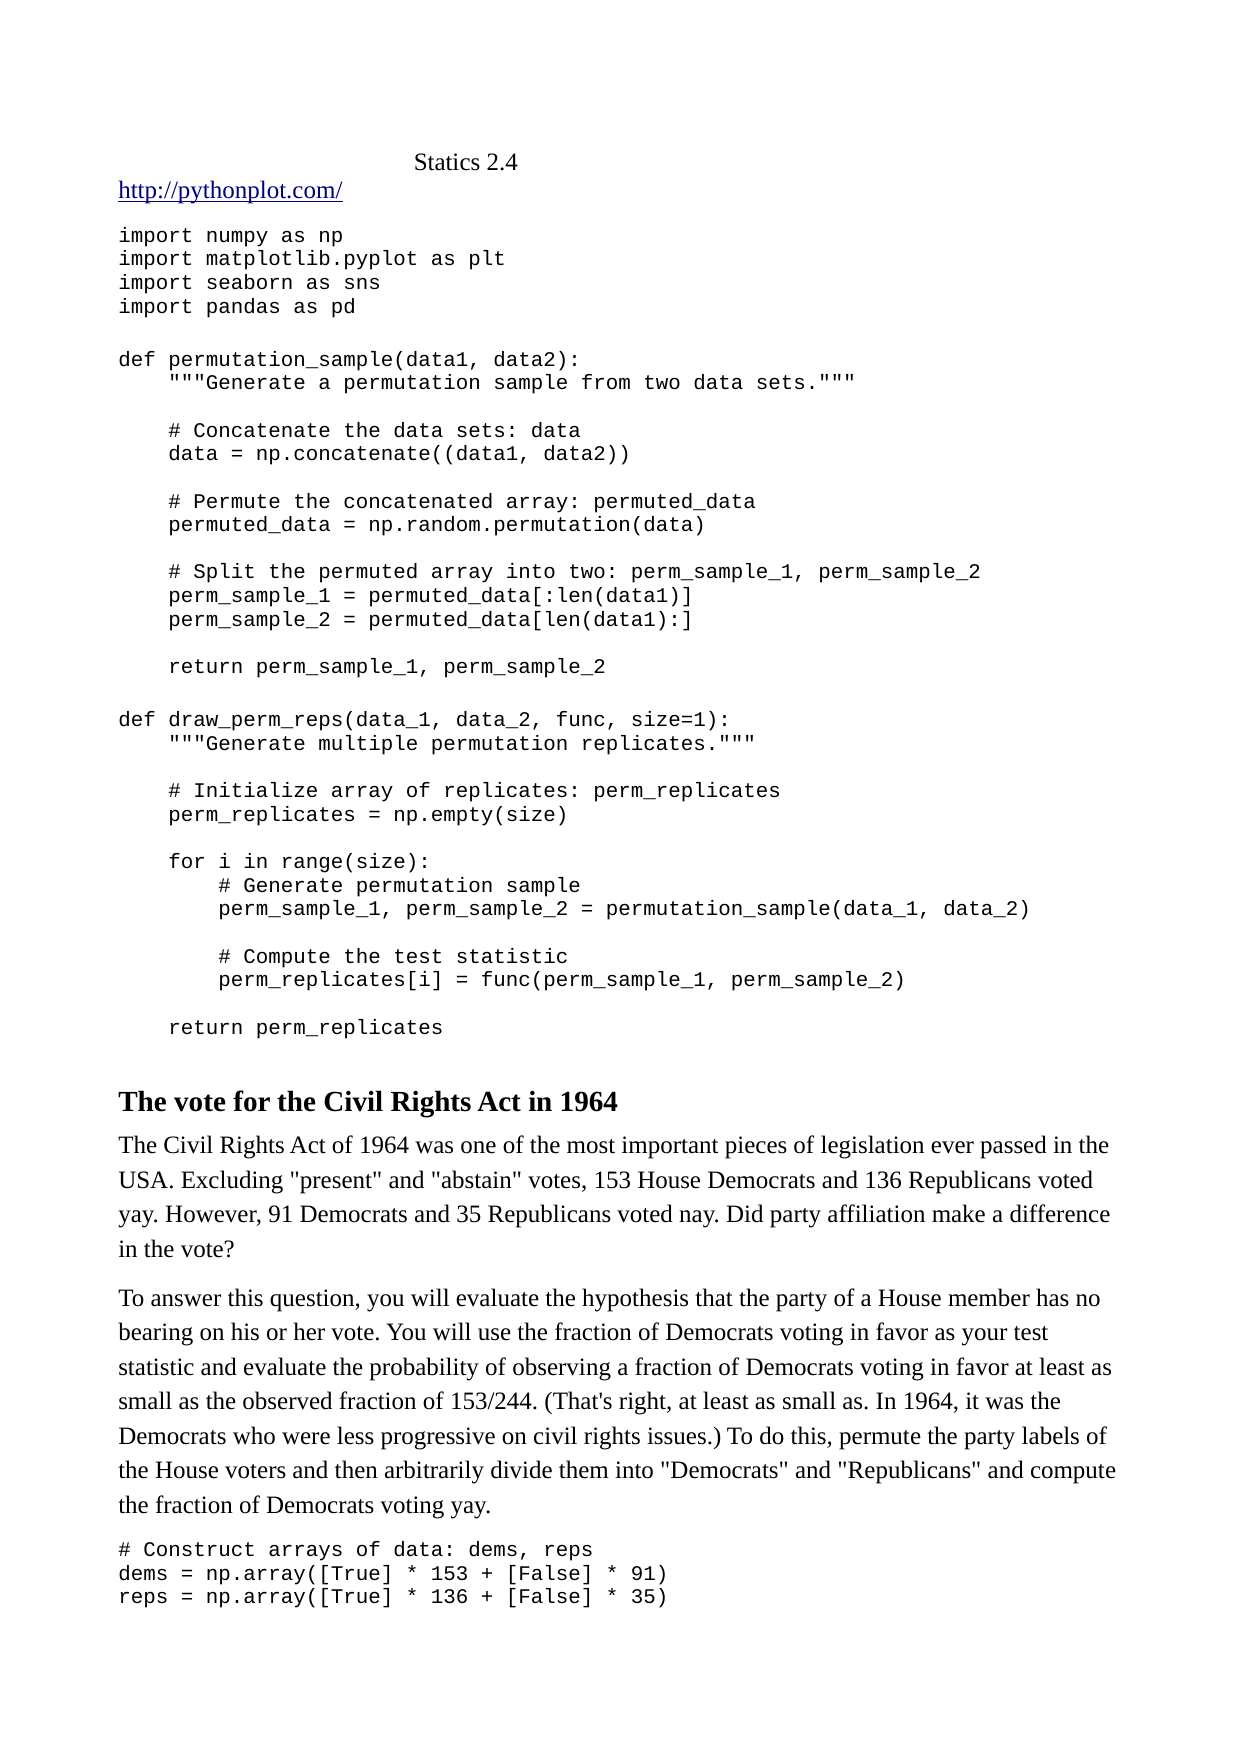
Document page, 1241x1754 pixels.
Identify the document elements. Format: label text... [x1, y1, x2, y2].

text # Permute the concatenated array: permuted_data [118, 491, 1122, 514]
text import pandas as pd [118, 296, 1122, 319]
text for i in range(size): [118, 851, 1122, 875]
text To answer this question, you will evaluate the hypothesis that the party of a House member has no bearing on his or her vote. You will use the fraction of Democrats voting in favor as your test statistic and evaluate the probability of observing a fraction of Democrats voting in favor at least as small as the observed fraction of 153/244. (That's right, at least as small as. In 1964, it was the Democrats who were less progressive on civil rights issues.) To do this, permute the party labels of the House voters and then arbitrarily divide them into "Democrats" and "Republicans" and compute the fraction of Democrats voting yay. [118, 1283, 1122, 1518]
text import seaborn as sns [118, 272, 1122, 296]
text perm_sample_2 = permuted_data[len(data1):] [118, 609, 1122, 632]
text perm_sample_1 = permuted_data[:len(data1)] [118, 585, 1122, 609]
text The Civil Rights Act of 1964 was one of the most important pieces of legislation ever passed in the USA. Excluding "present" and "abstain" votes, 153 House Democrats and 136 Republicans voted yay. However, 91 Democrats and 35 Republicans voted nay. Did party affiliation make a difference in the vote? [118, 1130, 1122, 1263]
text return perm_sample_1, perm_sample_2 [118, 656, 1122, 680]
text return perm_replicates [118, 1017, 1122, 1040]
text """Generate a permutation sample from two data sets.""" [118, 372, 1122, 396]
text # Construct arrays of data: dems, reps [118, 1539, 1122, 1562]
text permuted_data = np.random.permutation(data) [118, 514, 1122, 538]
text import matplotlib.pyplot as plt [118, 248, 1122, 272]
text # Split the permuted array into two: perm_sample_1, perm_sample_2 [118, 562, 1122, 585]
text # Compute the test statistic [118, 946, 1122, 969]
text # Concatenate the data sets: data [118, 420, 1122, 443]
text perm_sample_1, perm_sample_2 = permutation_sample(data_1, data_2) [118, 898, 1122, 922]
text Statics 2.4 [118, 147, 1122, 176]
text perm_replicates = np.empty(size) [118, 804, 1122, 827]
text reps = np.array([True] * 136 + [False] * 35) [118, 1586, 1122, 1610]
text perm_replicates[i] = func(perm_sample_1, perm_sample_2) [118, 969, 1122, 993]
text def draw_perm_reps(data_1, data_2, func, size=1): [118, 709, 1122, 733]
text # Generate permutation sample [118, 875, 1122, 898]
text # Initialize array of replicates: perm_replicates [118, 780, 1122, 804]
text dems = np.array([True] * 153 + [False] * 91) [118, 1562, 1122, 1586]
subtitle The vote for the Civil Rights Act in 1964 [118, 1084, 1122, 1118]
text import numpy as np [118, 225, 1122, 248]
text data = np.concatenate((data1, data2)) [118, 443, 1122, 467]
text http://pythonplot.com/ [118, 176, 1122, 204]
text def permutation_sample(data1, data2): [118, 349, 1122, 372]
text """Generate multiple permutation replicates.""" [118, 733, 1122, 757]
